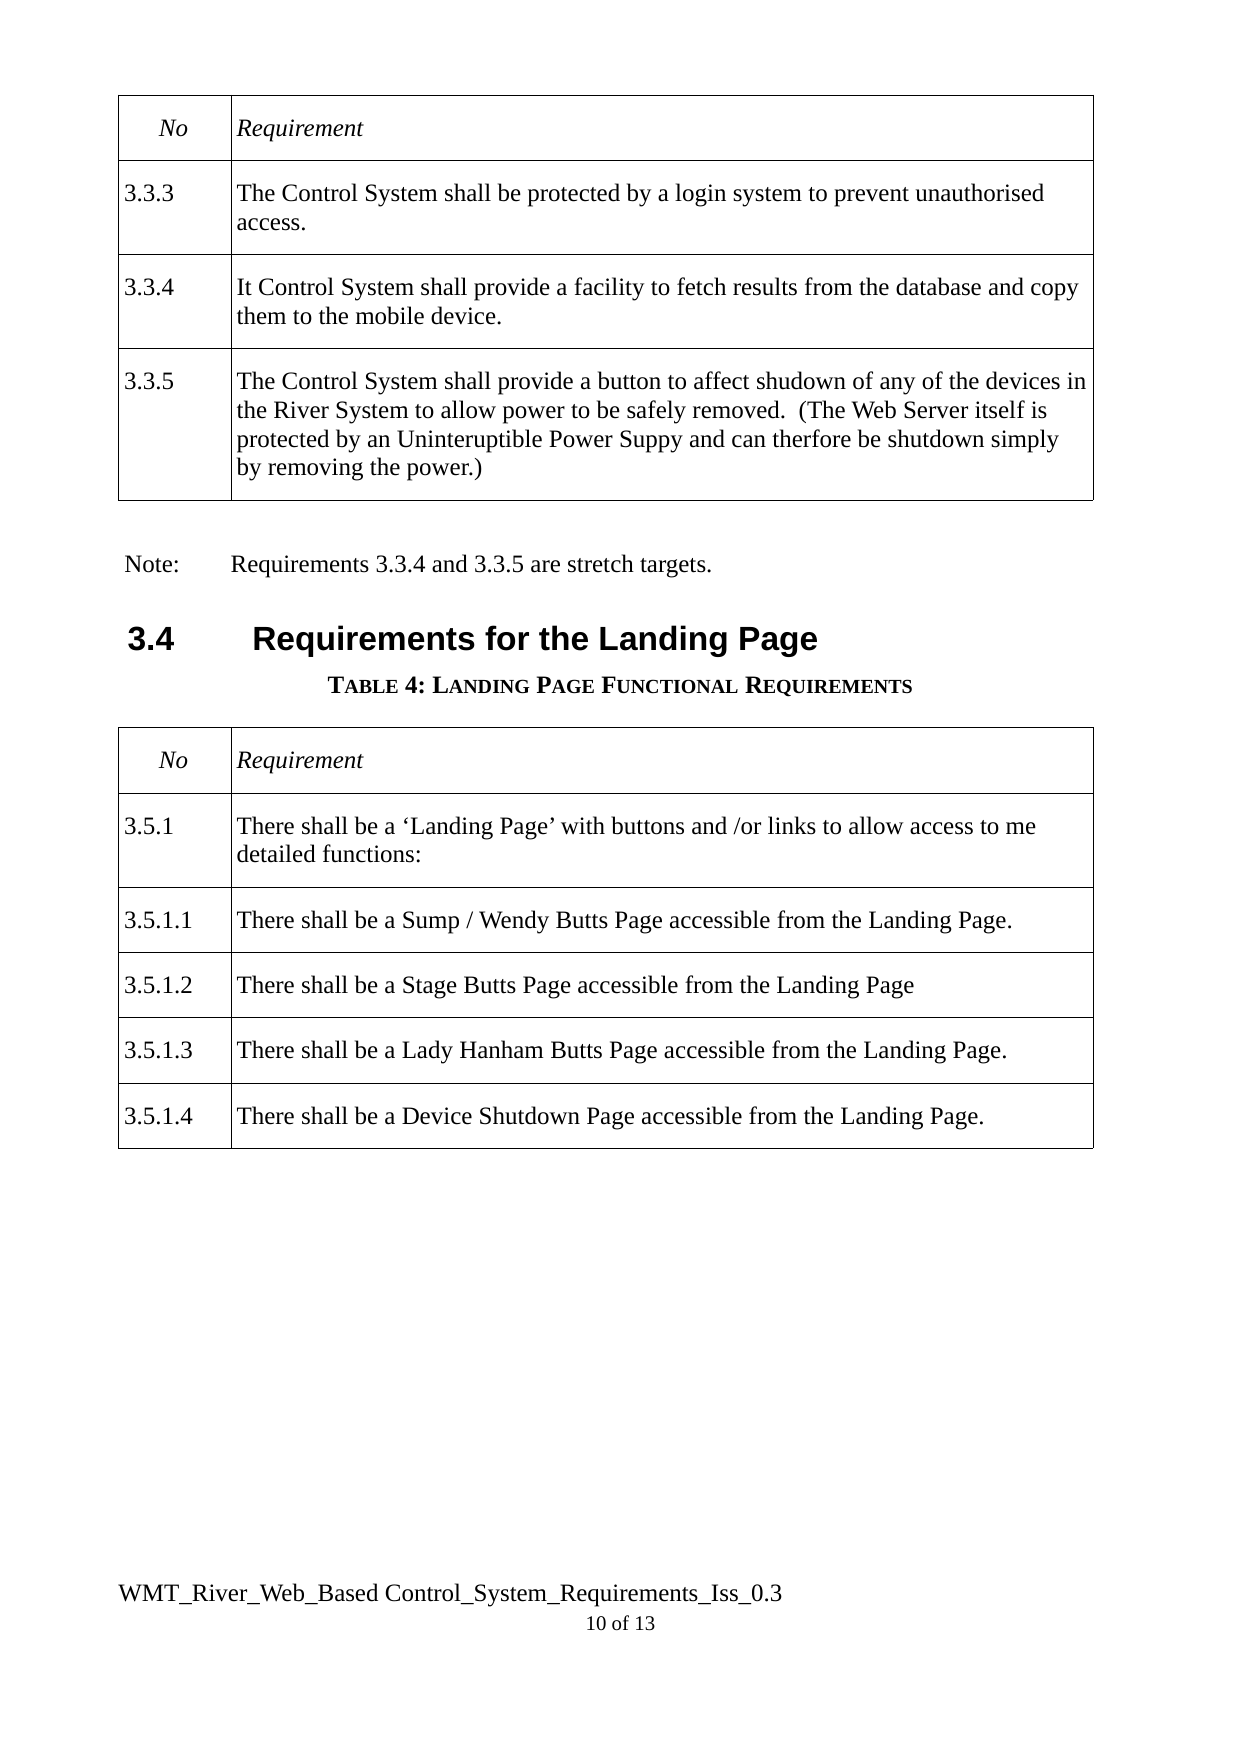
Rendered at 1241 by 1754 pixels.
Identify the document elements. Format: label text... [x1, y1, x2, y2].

table_cell 3.5.1.4 [119, 1084, 231, 1148]
table_cell The Control System shall provide a button to affect shudown of any of the devices in the River System to allow power to be safely removed. (The Web Server itself is protected by an Uninteruptible Power Suppy and can therfore be shutdown simply by removing the power.) [232, 349, 1093, 499]
table_header Requirement [232, 96, 1093, 160]
table_header Requirement [232, 728, 1093, 792]
table_cell There shall be a Lady Hanham Butts Page accessible from the Landing Page. [232, 1018, 1093, 1082]
table_cell There shall be a Stage Butts Page accessible from the Landing Page [232, 953, 1093, 1017]
table_cell The Control System shall be protected by a login system to prevent unauthorised access. [232, 161, 1093, 254]
table_cell It Control System shall provide a facility to fetch results from the database and copy them to the mobile device. [232, 255, 1093, 348]
subtitle Requirements for the Landing Page [118, 618, 1122, 657]
table_cell There shall be a ‘Landing Page’ with buttons and /or links to allow access to me detailed functions: [232, 794, 1093, 887]
table_cell 3.5.1.2 [119, 953, 231, 1017]
table_header No [119, 96, 231, 160]
table_header No [119, 728, 231, 792]
table_cell 3.5.1.3 [119, 1018, 231, 1082]
table_cell 3.5.1 [119, 794, 231, 887]
subtitle Table 4: Landing Page Functional Requirements [118, 670, 1122, 698]
table_cell 3.5.1.1 [119, 888, 231, 952]
table_cell 3.3.5 [119, 349, 231, 499]
text Note: Requirements 3.3.4 and 3.3.5 are stretch targets. [124, 549, 1122, 577]
table_cell 3.3.4 [119, 255, 231, 348]
table_cell There shall be a Device Shutdown Page accessible from the Landing Page. [232, 1084, 1093, 1148]
table_cell 3.3.3 [119, 161, 231, 254]
table_cell There shall be a Sump / Wendy Butts Page accessible from the Landing Page. [232, 888, 1093, 952]
